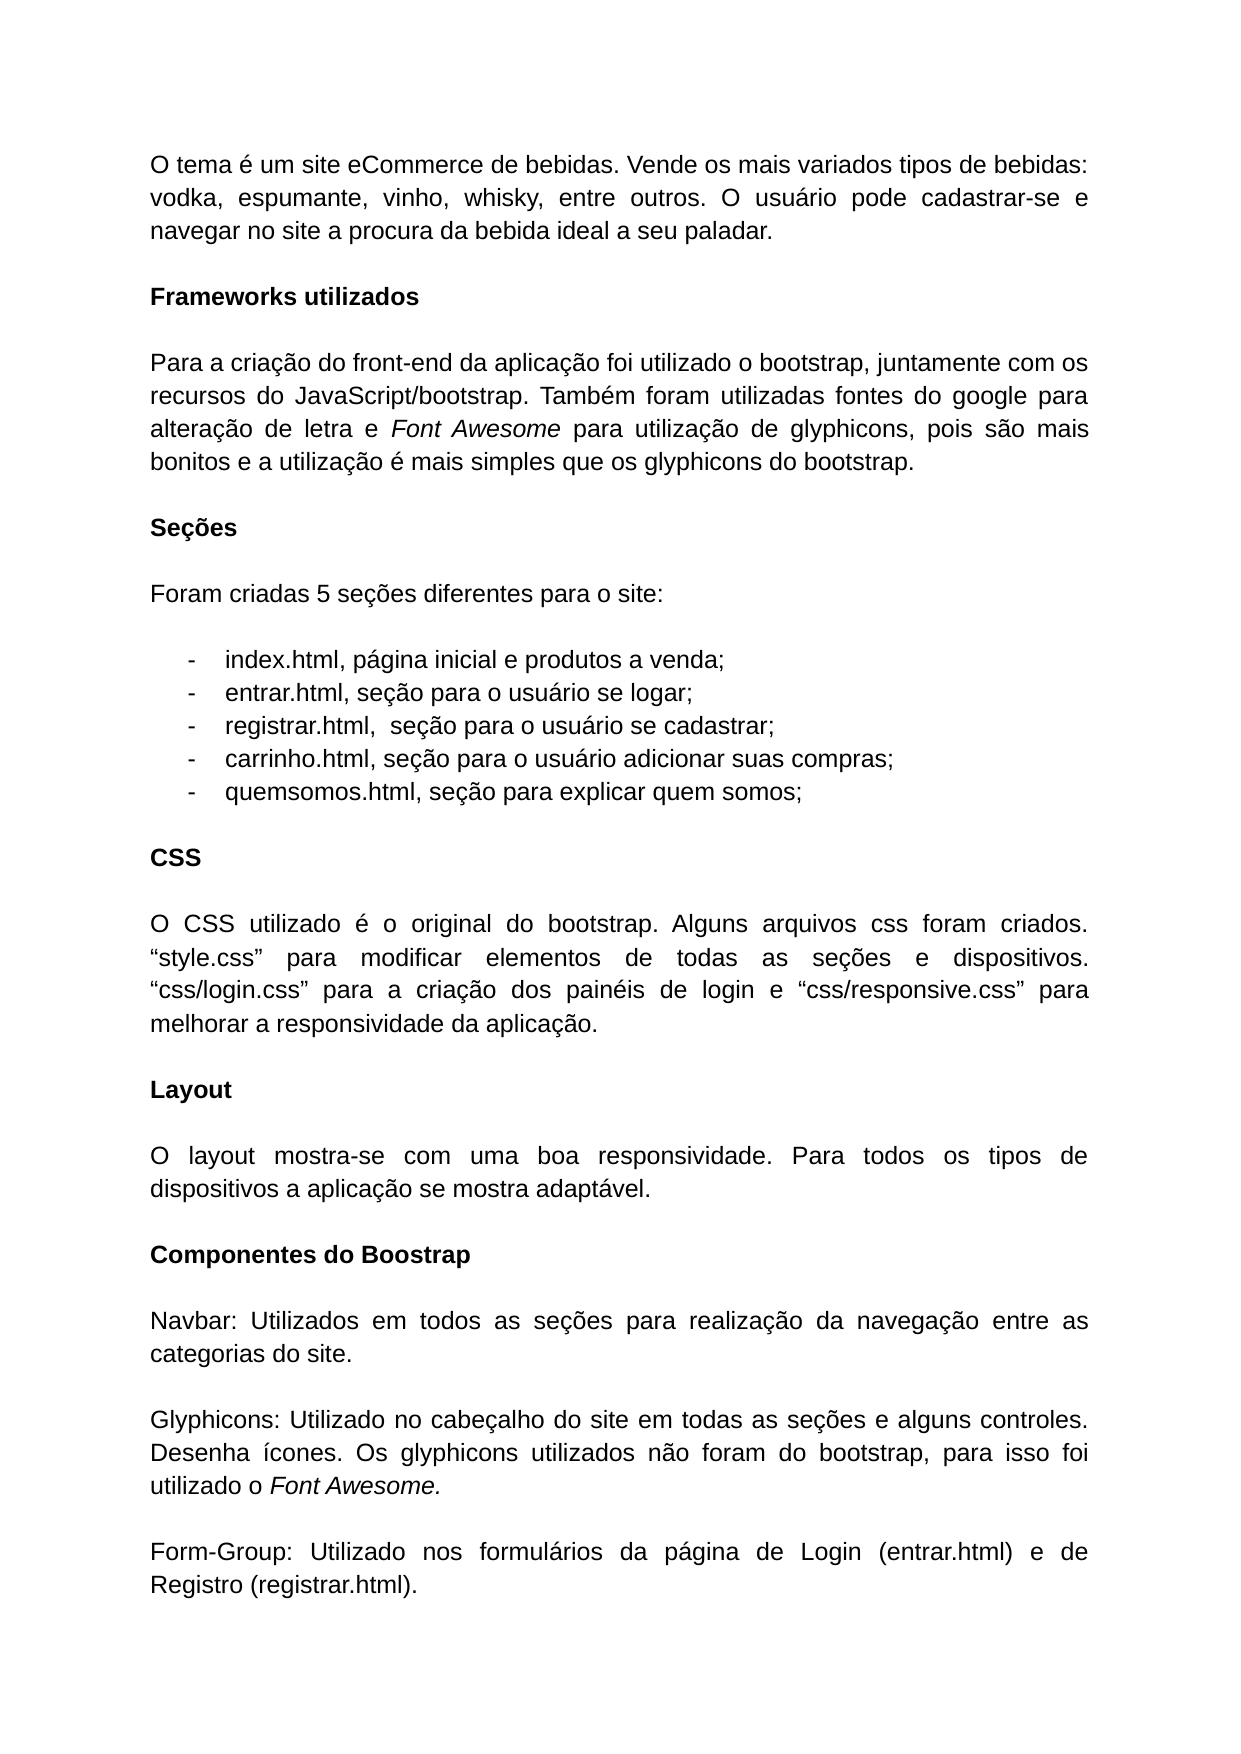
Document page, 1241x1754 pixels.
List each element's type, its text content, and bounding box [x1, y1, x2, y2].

list registrar.html, seção para o usuário se cadastrar; [187, 711, 1090, 740]
list entrar.html, seção para o usuário se logar; [187, 678, 1090, 707]
text Foram criadas 5 seções diferentes para o site: [150, 579, 1090, 608]
text Para a criação do front-end da aplicação foi utilizado o bootstrap, juntamente com os recursos do JavaScript/bootstrap. Também foram utilizadas fontes do google para alteração de letra e Font Awesome para utilização de glyphicons, pois são mais bonitos e a utilização é mais simples que os glyphicons do bootstrap. [150, 348, 1090, 476]
list index.html, página inicial e produtos a venda; [187, 645, 1090, 674]
text O CSS utilizado é o original do bootstrap. Alguns arquivos css foram criados. “style.css” para modificar elementos de todas as seções e dispositivos. “css/login.css” para a criação dos painéis de login e “css/responsive.css” para melhorar a responsividade da aplicação. [150, 909, 1090, 1037]
text Navbar: Utilizados em todos as seções para realização da navegação entre as categorias do site. [150, 1306, 1090, 1367]
text O tema é um site eCommerce de bebidas. Vende os mais variados tipos de bebidas: vodka, espumante, vinho, whisky, entre outros. O usuário pode cadastrar-se e navegar no site a procura da bebida ideal a seu paladar. [150, 150, 1090, 245]
text O layout mostra-se com uma boa responsividade. Para todos os tipos de dispositivos a aplicação se mostra adaptável. [150, 1141, 1090, 1202]
text Frameworks utilizados [150, 282, 1090, 311]
text Glyphicons: Utilizado no cabeçalho do site em todas as seções e alguns controles. Desenha ícones. Os glyphicons utilizados não foram do bootstrap, para isso foi utilizado o Font Awesome. [150, 1405, 1090, 1499]
text Layout [150, 1074, 1090, 1103]
list carrinho.html, seção para o usuário adicionar suas compras; [187, 744, 1090, 773]
text Form-Group: Utilizado nos formulários da página de Login (entrar.html) e de Registro (registrar.html). [150, 1537, 1090, 1599]
text Componentes do Boostrap [150, 1240, 1090, 1268]
text Seções [150, 513, 1090, 542]
text CSS [150, 843, 1090, 872]
list quemsomos.html, seção para explicar quem somos; [187, 777, 1090, 806]
